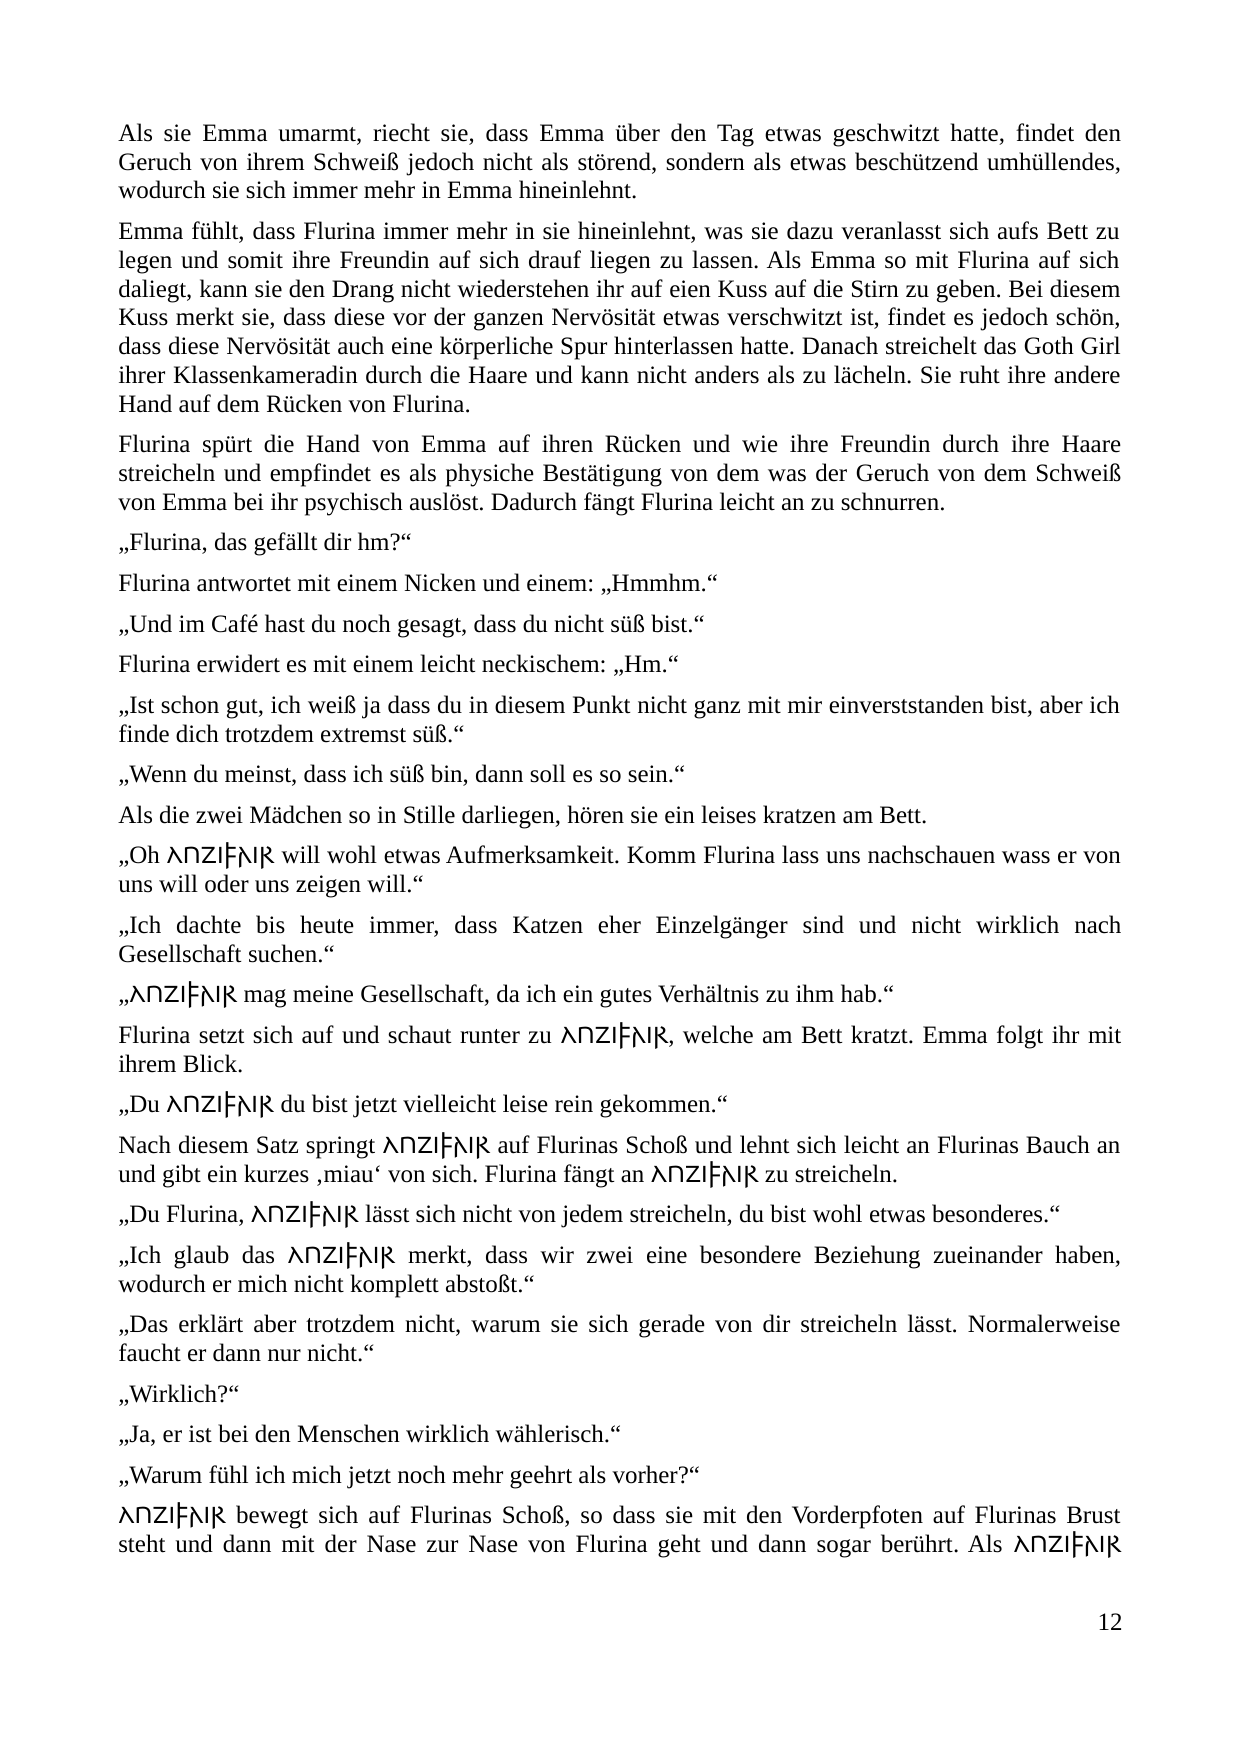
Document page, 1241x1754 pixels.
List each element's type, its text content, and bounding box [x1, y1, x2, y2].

text „Oh 𐌻𐌿𐌶𐌹𐍆𐌰𐌹𐍂 will wohl etwas Aufmerksamkeit. Komm Flurina lass uns nachschauen wass er von uns will oder uns zeigen will.“ [118, 841, 1122, 898]
text Emma fühlt, dass Flurina immer mehr in sie hineinlehnt, was sie dazu veranlasst sich aufs Bett zu legen und somit ihre Freundin auf sich drauf liegen zu lassen. Als Emma so mit Flurina auf sich daliegt, kann sie den Drang nicht wiederstehen ihr auf eien Kuss auf die Stirn zu geben. Bei diesem Kuss merkt sie, dass diese vor der ganzen Nervösität etwas verschwitzt ist, findet es jedoch schön, dass diese Nervösität auch eine körperliche Spur hinterlassen hatte. Danach streichelt das Goth Girl ihrer Klassenkameradin durch die Haare und kann nicht anders als zu lächeln. Sie ruht ihre andere Hand auf dem Rücken von Flurina. [118, 216, 1122, 417]
text „Du 𐌻𐌿𐌶𐌹𐍆𐌰𐌹𐍂 du bist jetzt vielleicht leise rein gekommen.“ [118, 1089, 1122, 1118]
text „Und im Café hast du noch gesagt, dass du nicht süß bist.“ [118, 609, 1122, 637]
text „Wirklich?“ [118, 1379, 1122, 1407]
text 𐌻𐌿𐌶𐌹𐍆𐌰𐌹𐍂 bewegt sich auf Flurinas Schoß, so dass sie mit den Vorderpfoten auf Flurinas Brust steht und dann mit der Nase zur Nase von Flurina geht und dann sogar berührt. Als 𐌻𐌿𐌶𐌹𐍆𐌰𐌹𐍂 [118, 1501, 1122, 1558]
text Flurina erwidert es mit einem leicht neckischem: „Hm.“ [118, 649, 1122, 678]
text „Flurina, das gefällt dir hm?“ [118, 527, 1122, 556]
text „Das erklärt aber trotzdem nicht, warum sie sich gerade von dir streicheln lässt. Normalerweise faucht er dann nur nicht.“ [118, 1309, 1122, 1367]
text „Wenn du meinst, dass ich süß bin, dann soll es so sein.“ [118, 759, 1122, 788]
text Flurina antwortet mit einem Nicken und einem: „Hmmhm.“ [118, 568, 1122, 597]
text Nach diesem Satz springt 𐌻𐌿𐌶𐌹𐍆𐌰𐌹𐍂 auf Flurinas Schoß und lehnt sich leicht an Flurinas Bauch an und gibt ein kurzes ‚miau‘ von sich. Flurina fängt an 𐌻𐌿𐌶𐌹𐍆𐌰𐌹𐍂 zu streicheln. [118, 1130, 1122, 1187]
text Flurina setzt sich auf und schaut runter zu 𐌻𐌿𐌶𐌹𐍆𐌰𐌹𐍂, welche am Bett kratzt. Emma folgt ihr mit ihrem Blick. [118, 1020, 1122, 1077]
text „Du Flurina, 𐌻𐌿𐌶𐌹𐍆𐌰𐌹𐍂 lässt sich nicht von jedem streicheln, du bist wohl etwas besonderes.“ [118, 1199, 1122, 1228]
text „𐌻𐌿𐌶𐌹𐍆𐌰𐌹𐍂 mag meine Gesellschaft, da ich ein gutes Verhältnis zu ihm hab.“ [118, 979, 1122, 1008]
text „Ja, er ist bei den Menschen wirklich wählerisch.“ [118, 1419, 1122, 1448]
text „Ist schon gut, ich weiß ja dass du in diesem Punkt nicht ganz mit mir einverststanden bist, aber ich finde dich trotzdem extremst süß.“ [118, 690, 1122, 747]
text „Warum fühl ich mich jetzt noch mehr geehrt als vorher?“ [118, 1460, 1122, 1489]
text Als die zwei Mädchen so in Stille darliegen, hören sie ein leises kratzen am Bett. [118, 800, 1122, 829]
text Als sie Emma umarmt, riecht sie, dass Emma über den Tag etwas geschwitzt hatte, findet den Geruch von ihrem Schweiß jedoch nicht als störend, sondern als etwas beschützend umhüllendes, wodurch sie sich immer mehr in Emma hineinlehnt. [118, 118, 1122, 204]
text „Ich glaub das 𐌻𐌿𐌶𐌹𐍆𐌰𐌹𐍂 merkt, dass wir zwei eine besondere Beziehung zueinander haben, wodurch er mich nicht komplett abstoßt.“ [118, 1240, 1122, 1297]
text „Ich dachte bis heute immer, dass Katzen eher Einzelgänger sind und nicht wirklich nach Gesellschaft suchen.“ [118, 910, 1122, 967]
text Flurina spürt die Hand von Emma auf ihren Rücken und wie ihre Freundin durch ihre Haare streicheln und empfindet es als physiche Bestätigung von dem was der Geruch von dem Schweiß von Emma bei ihr psychisch auslöst. Dadurch fängt Flurina leicht an zu schnurren. [118, 429, 1122, 516]
